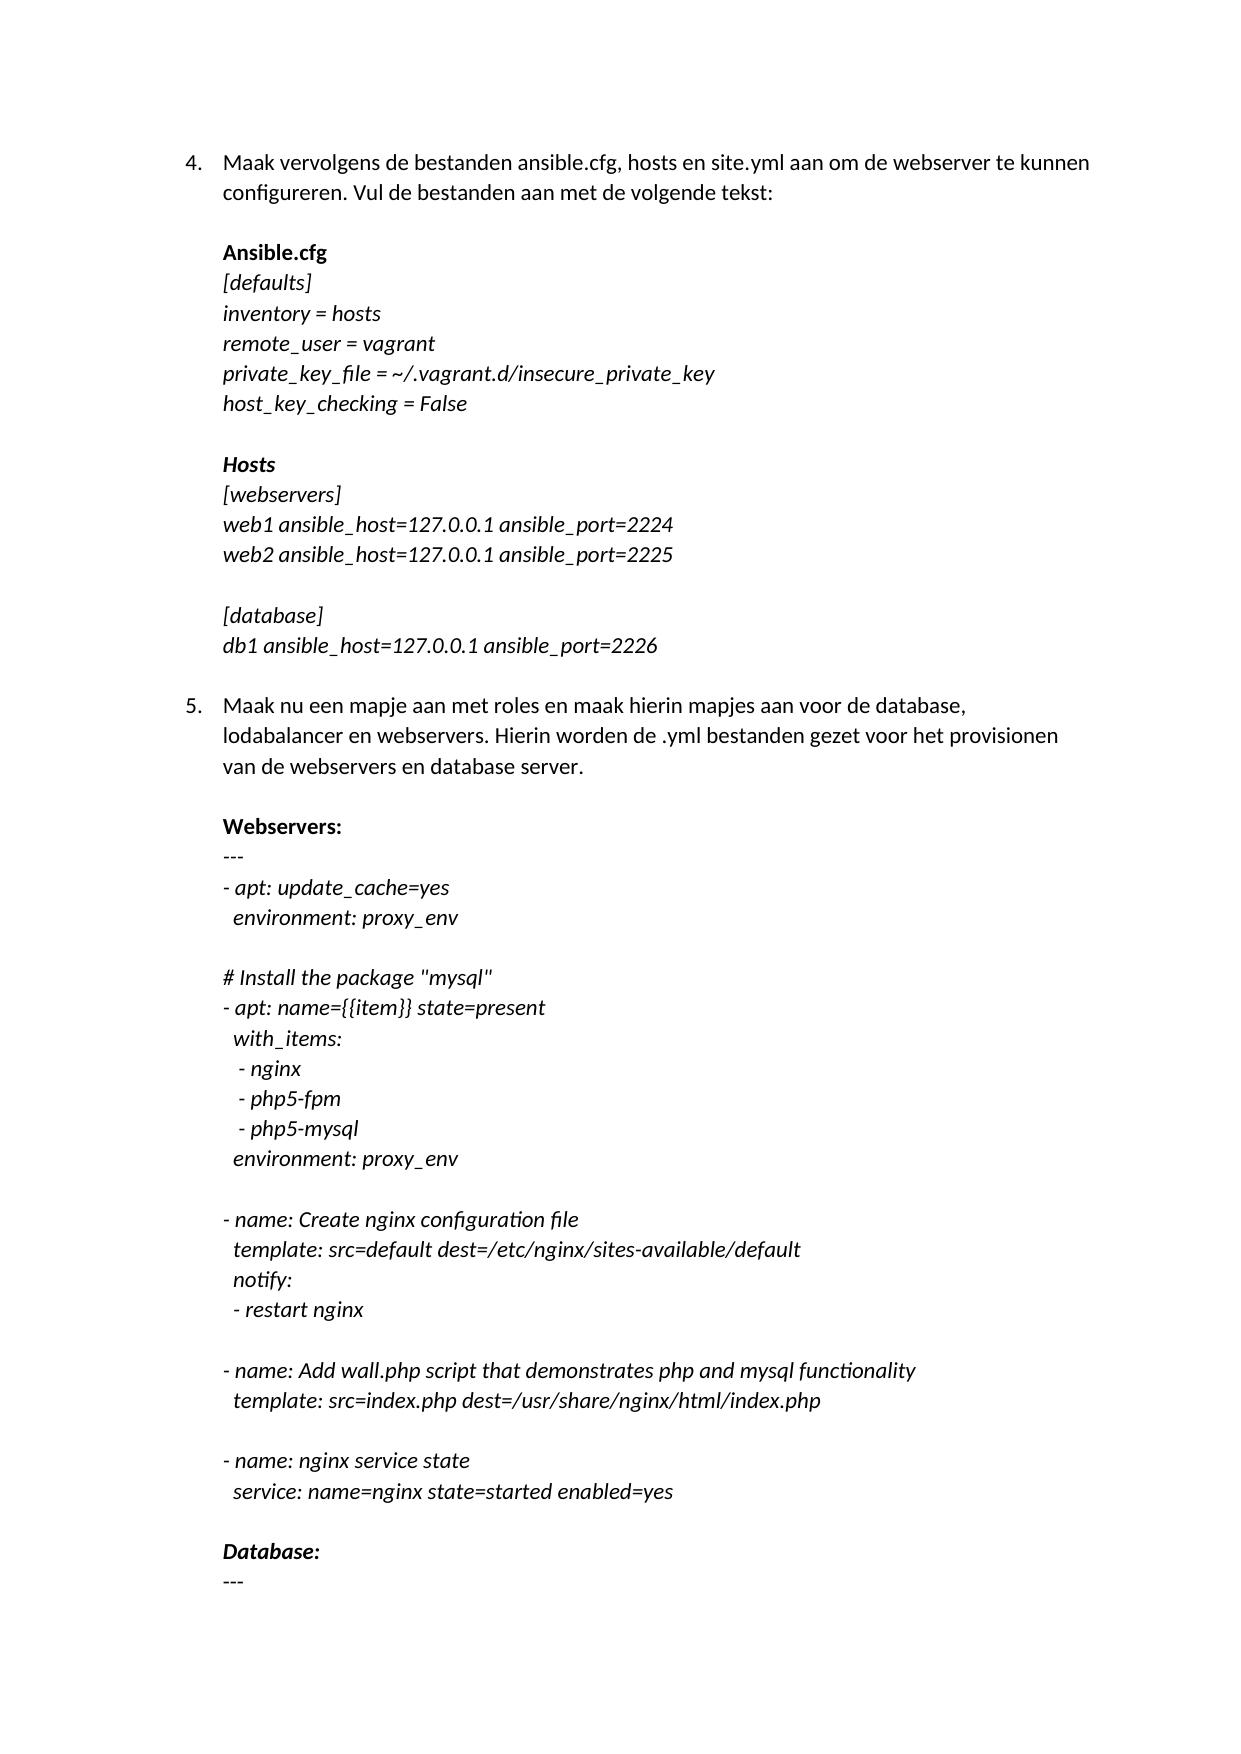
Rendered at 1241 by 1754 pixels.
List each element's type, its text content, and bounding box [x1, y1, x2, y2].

list - name: Create nginx configuration file [223, 1205, 1093, 1233]
list - name: nginx service state [223, 1447, 1093, 1474]
list Maak vervolgens de bestanden ansible.cfg, hosts en site.yml aan om de webserver te kunnen configureren. Vul de bestanden aan met de volgende tekst: [185, 148, 1093, 206]
list template: src=default dest=/etc/nginx/sites-available/default [223, 1235, 1093, 1263]
list --- [223, 842, 1093, 870]
list notify: [223, 1265, 1093, 1293]
list Database: [223, 1537, 1093, 1565]
list - php5-mysql [223, 1114, 1093, 1142]
list - restart nginx [223, 1296, 1093, 1323]
list [database] [223, 601, 1093, 629]
list host_key_checking = False [223, 389, 1093, 417]
list --- [223, 1567, 1093, 1595]
list - php5-fpm [223, 1084, 1093, 1112]
list service: name=nginx state=started enabled=yes [223, 1477, 1093, 1505]
list - apt: name={{item}} state=present [223, 993, 1093, 1021]
list # Install the package "mysql" [223, 963, 1093, 991]
list - name: Add wall.php script that demonstrates php and mysql functionality [223, 1356, 1093, 1384]
list web1 ansible_host=127.0.0.1 ansible_port=2224 [223, 510, 1093, 538]
list inventory = hosts [223, 299, 1093, 327]
list with_items: [223, 1024, 1093, 1052]
list Webservers: [223, 812, 1093, 840]
list Maak nu een mapje aan met roles en maak hierin mapjes aan voor de database, lodabalancer en webservers. Hierin worden de .yml bestanden gezet voor het provisionen van de webservers en database server. [185, 691, 1093, 780]
list remote_user = vagrant [223, 329, 1093, 357]
list Ansible.cfg [223, 238, 1093, 266]
list - nginx [223, 1054, 1093, 1082]
list db1 ansible_host=127.0.0.1 ansible_port=2226 [223, 631, 1093, 659]
list Hosts [223, 450, 1093, 478]
list private_key_file = ~/.vagrant.d/insecure_private_key [223, 359, 1093, 387]
list [webservers] [223, 480, 1093, 508]
list environment: proxy_env [223, 1144, 1093, 1172]
list template: src=index.php dest=/usr/share/nginx/html/index.php [223, 1386, 1093, 1414]
list environment: proxy_env [223, 903, 1093, 931]
list - apt: update_cache=yes [223, 873, 1093, 901]
list [defaults] [223, 268, 1093, 296]
list web2 ansible_host=127.0.0.1 ansible_port=2225 [223, 540, 1093, 568]
